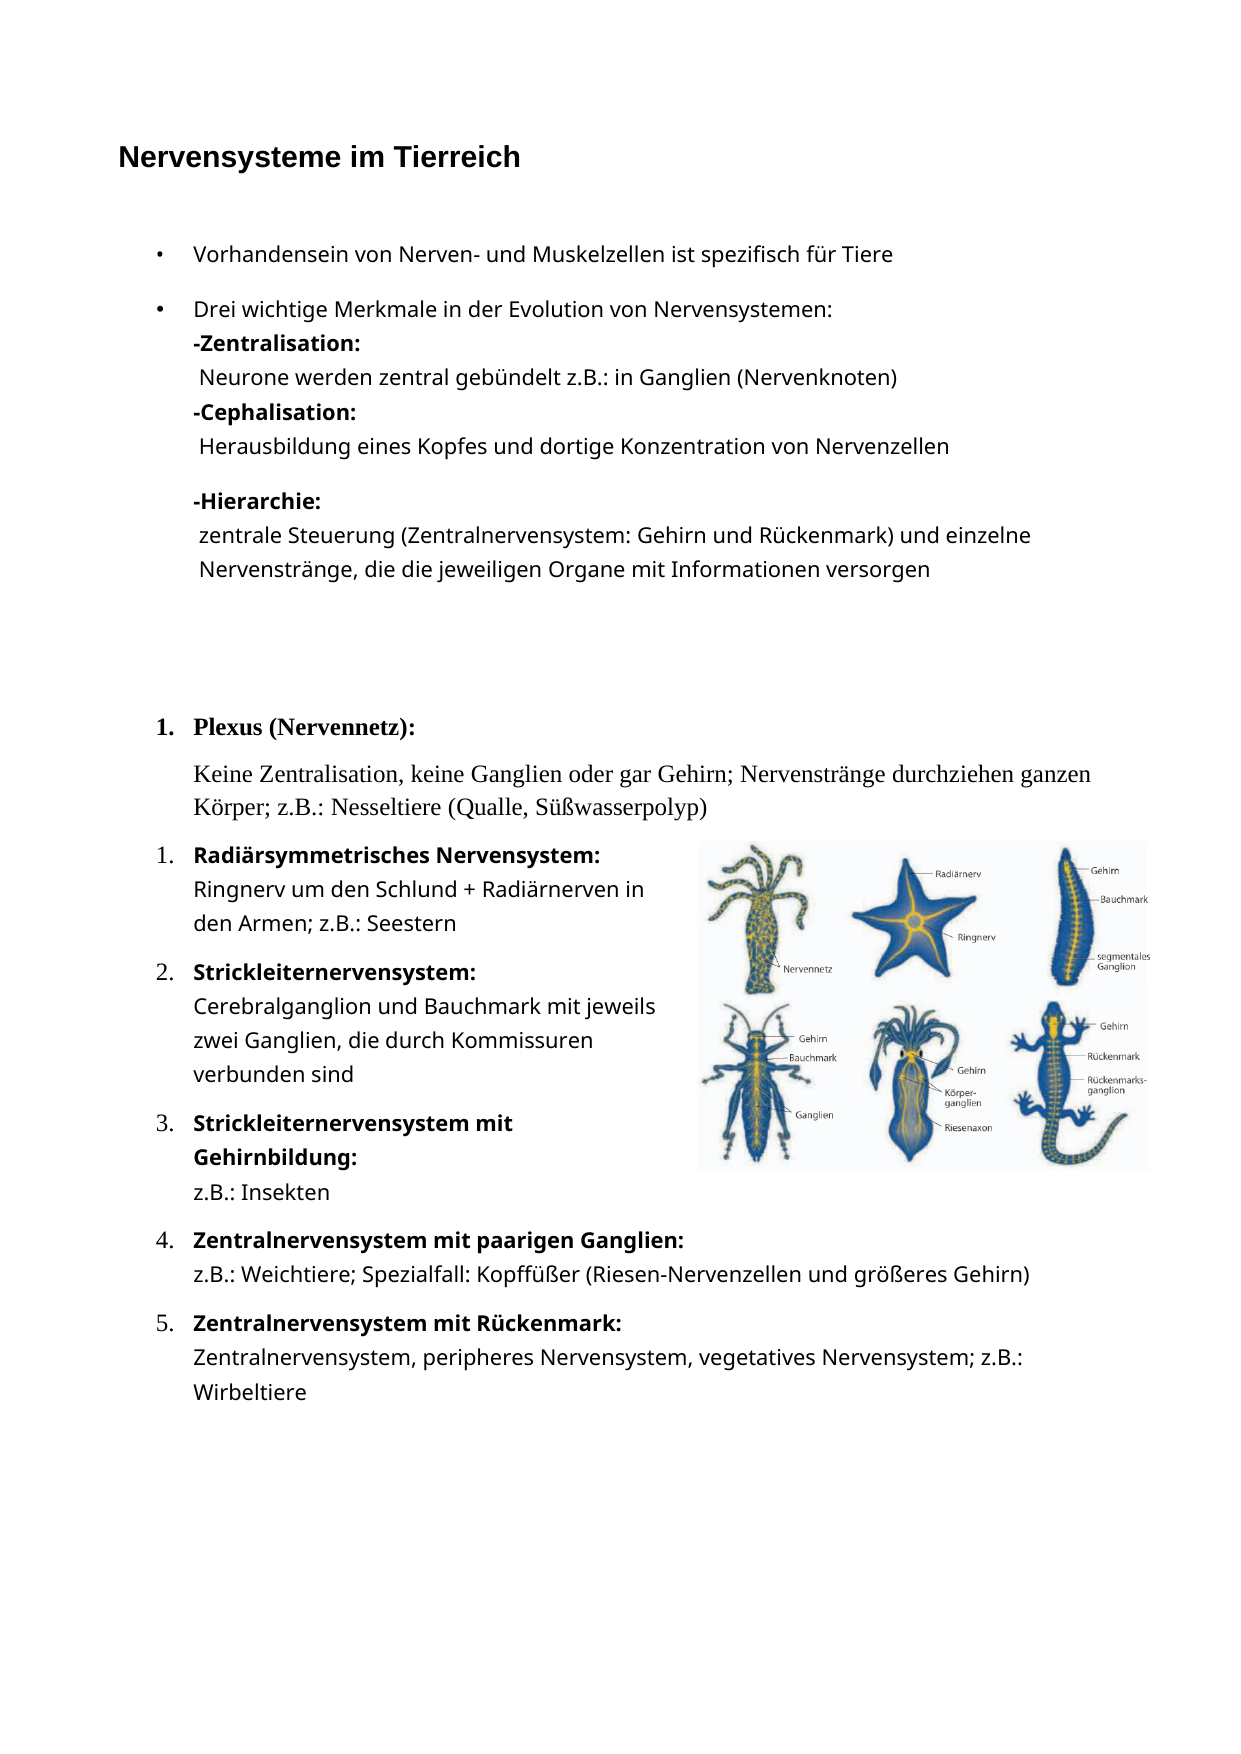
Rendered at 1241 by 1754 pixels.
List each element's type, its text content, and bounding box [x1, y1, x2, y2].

list Zentralnervensystem mit paarigen Ganglien: z.B.: Weichtiere; Spezialfall: Kopffüßer (Riesen-Nervenzellen und größeres Gehirn) [156, 1225, 1122, 1289]
picture [697, 841, 1153, 1172]
list Keine Zentralisation, keine Ganglien oder gar Gehirn; Nervenstränge durchziehen ganzen Körper; z.B.: Nesseltiere (Qualle, Süßwasserpolyp) [156, 759, 1122, 821]
list Strickleiternervensystem mit Gehirnbildung: z.B.: Insekten [156, 1108, 1122, 1206]
list Strickleiternervensystem: Cerebralganglion und Bauchmark mit jeweils zwei Ganglien, die durch Kommissuren verbunden sind [156, 957, 697, 1089]
list Plexus (Nervennetz): [156, 712, 1122, 740]
list Vorhandensein von Nerven- und Muskelzellen ist spezifisch für Tiere [156, 239, 1122, 269]
list Radiärsymmetrisches Nervensystem: Ringnerv um den Schlund + Radiärnerven in den Armen; z.B.: Seestern [156, 840, 1122, 938]
subtitle Nervensysteme im Tierreich [118, 139, 1122, 174]
list Zentralnervensystem mit Rückenmark: Zentralnervensystem, peripheres Nervensystem, vegetatives Nervensystem; z.B.: Wirbeltiere [156, 1308, 1122, 1406]
list Drei wichtige Merkmale in der Evolution von Nervensystemen: -Zentralisation: Neurone werden zentral gebündelt z.B.: in Ganglien (Nervenknoten) -Cephalisation: Herausbildung eines Kopfes und dortige Konzentration von Nervenzellen [156, 294, 1122, 461]
list -Hierarchie: zentrale Steuerung (Zentralnervensystem: Gehirn und Rückenmark) und einzelne Nervenstränge, die die jeweiligen Organe mit Informationen versorgen [156, 486, 1122, 584]
